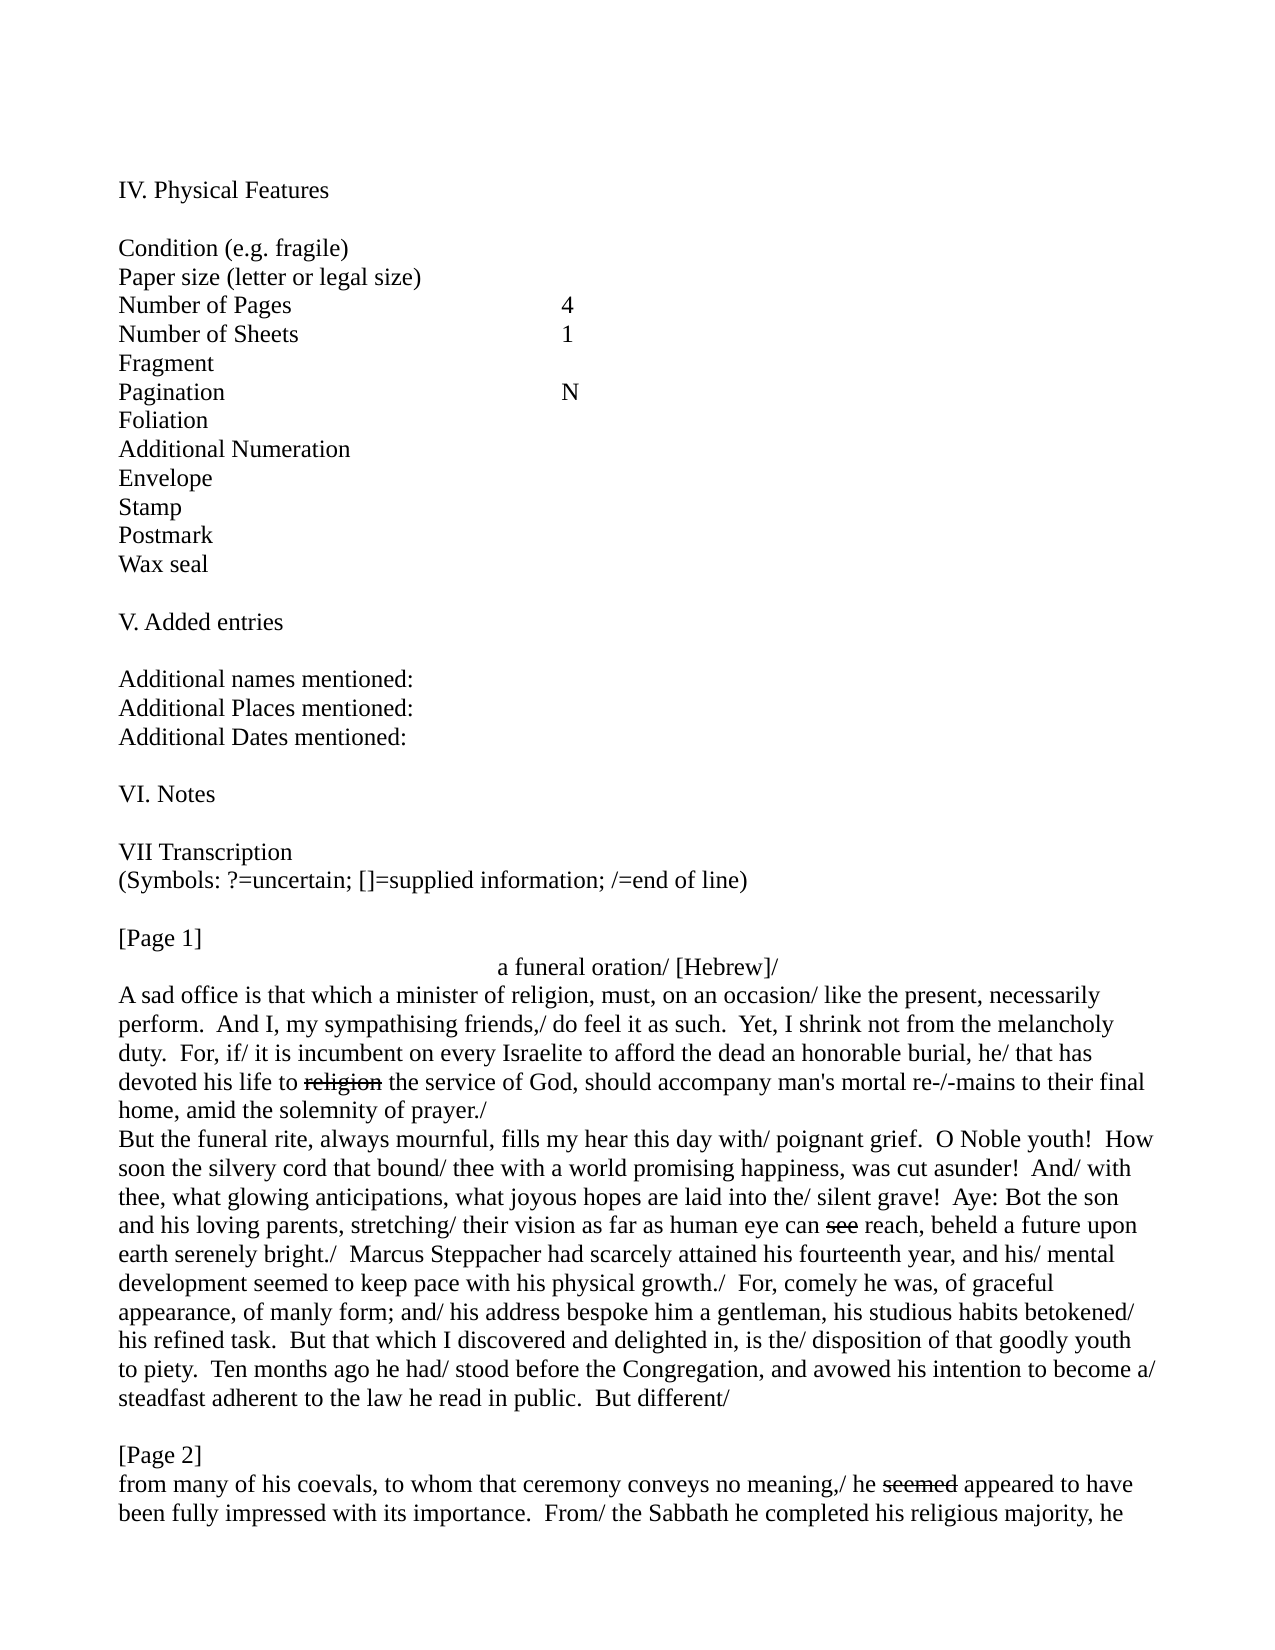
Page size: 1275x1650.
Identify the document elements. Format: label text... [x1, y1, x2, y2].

text IV. Physical Features [118, 176, 1157, 204]
text Envelope [118, 463, 1157, 492]
text a funeral oration/ [Hebrew]/ [118, 952, 1157, 981]
text V. Added entries [118, 607, 1157, 636]
text Stamp [118, 492, 1157, 521]
text Additional names mentioned: [118, 664, 1157, 693]
text (Symbols: ?=uncertain; []=supplied information; /=end of line) [118, 866, 1157, 894]
text A sad office is that which a minister of religion, must, on an occasion/ like the present, necessarily perform. And I, my sympathising friends,/ do feel it as such. Yet, I shrink not from the melancholy duty. For, if/ it is incumbent on every Israelite to afford the dead an honorable burial, he/ that has devoted his life to religion the service of God, should accompany man's mortal re-/-mains to their final home, amid the solemnity of prayer./ [118, 981, 1157, 1124]
text [Page 2] [118, 1441, 1157, 1469]
text But the funeral rite, always mournful, fills my hear this day with/ poignant grief. O Noble youth! How soon the silvery cord that bound/ thee with a world promising happiness, was cut asunder! And/ with thee, what glowing anticipations, what joyous hopes are laid into the/ silent grave! Aye: Bot the son and his loving parents, stretching/ their vision as far as human eye can see reach, beheld a future upon earth serenely bright./ Marcus Steppacher had scarcely attained his fourteenth year, and his/ mental development seemed to keep pace with his physical growth./ For, comely he was, of graceful appearance, of manly form; and/ his address bespoke him a gentleman, his studious habits betokened/ his refined task. But that which I discovered and delighted in, is the/ disposition of that goodly youth to piety. Ten months ago he had/ stood before the Congregation, and avowed his intention to become a/ steadfast adherent to the law he read in public. But different/ [118, 1124, 1157, 1412]
text Paper size (letter or legal size) [118, 262, 1157, 291]
text VII Transcription [118, 837, 1157, 866]
text [Page 1] [118, 923, 1157, 952]
text Wax seal [118, 549, 1157, 578]
text Number of Pages 4 [118, 291, 1157, 319]
text Foliation [118, 406, 1157, 434]
text VI. Notes [118, 779, 1157, 808]
text Additional Dates mentioned: [118, 722, 1157, 751]
text Additional Places mentioned: [118, 693, 1157, 722]
text Fragment [118, 348, 1157, 377]
text Number of Sheets 1 [118, 319, 1157, 348]
text from many of his coevals, to whom that ceremony conveys no meaning,/ he seemed appeared to have been fully impressed with its importance. From/ the Sabbath he completed his religious majority, he [118, 1469, 1157, 1527]
text Postma rk [118, 521, 1157, 549]
text Pagination N [118, 377, 1157, 406]
text Additional Numeration [118, 434, 1157, 463]
text Condition (e.g. fragile) [118, 233, 1157, 262]
